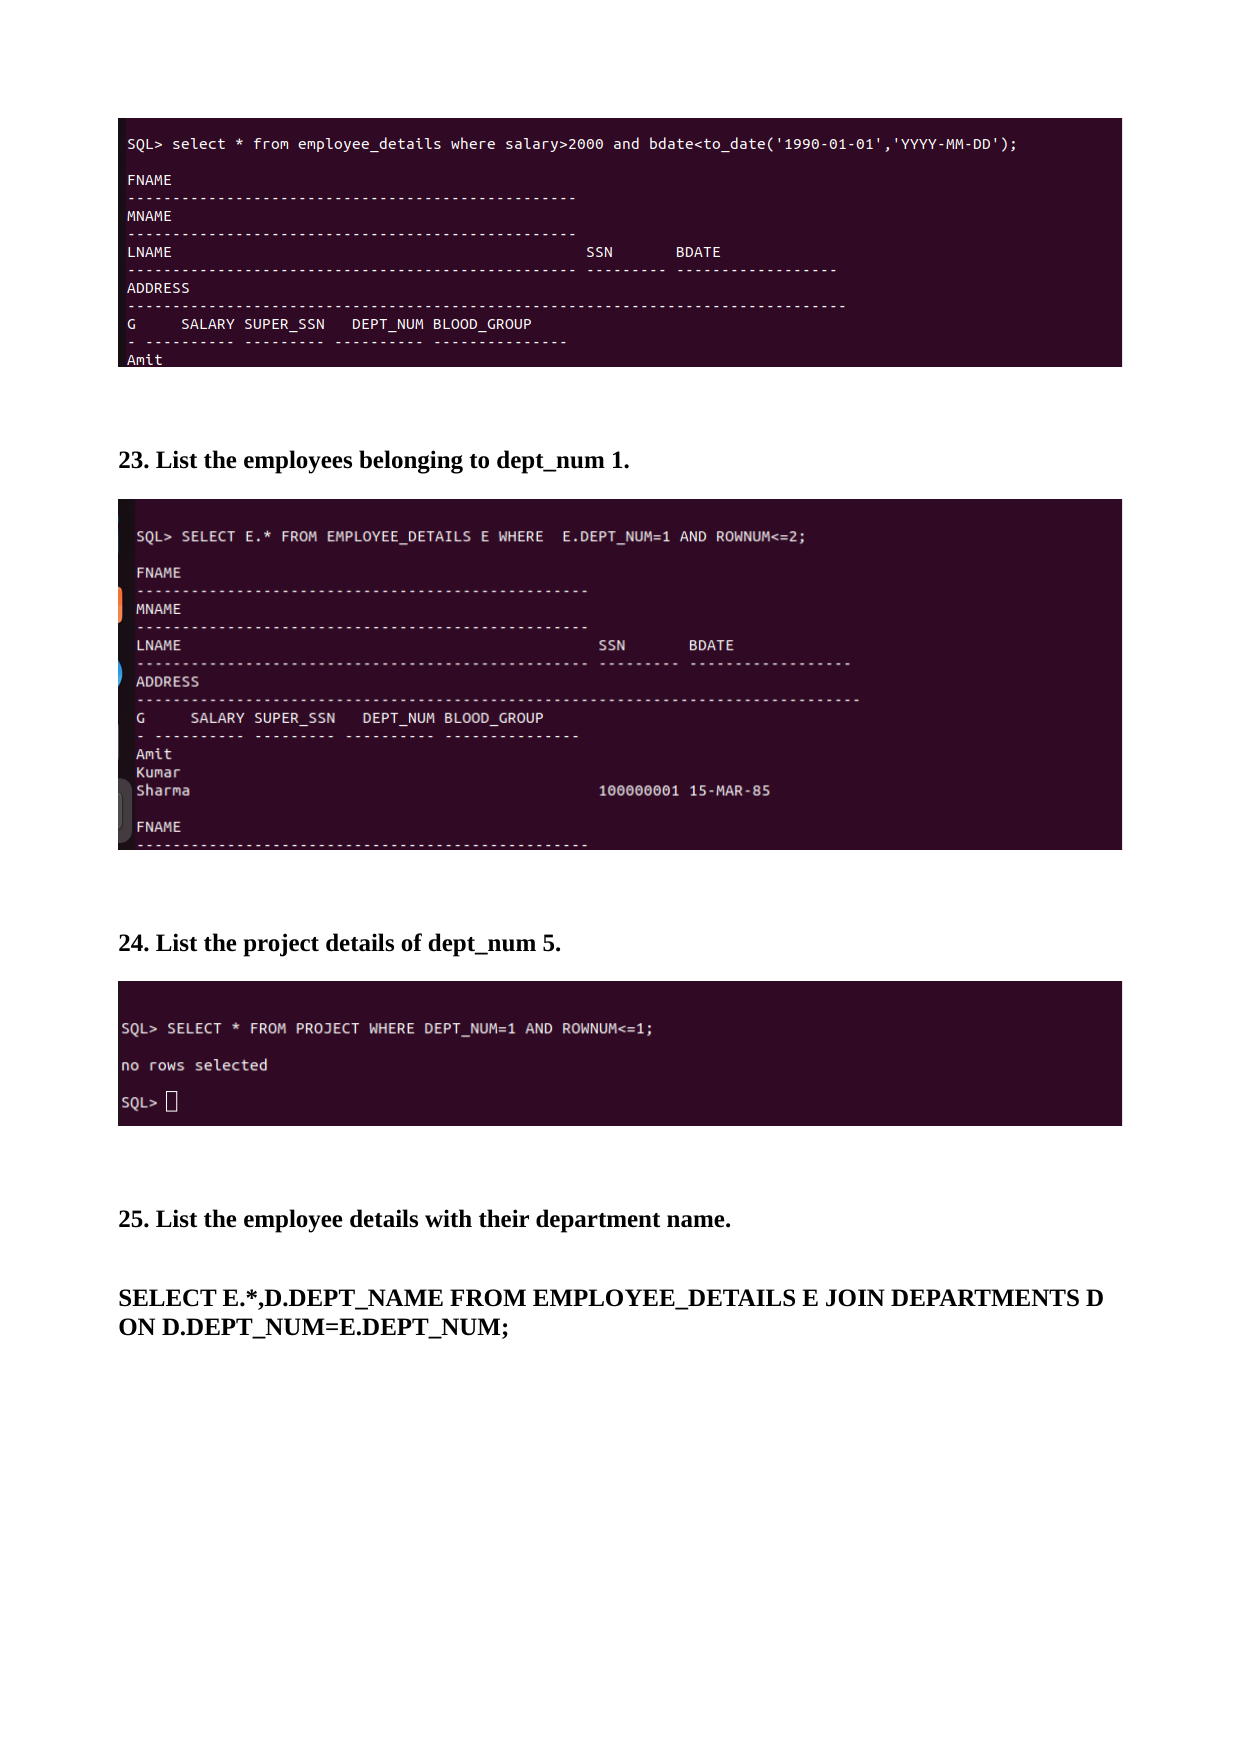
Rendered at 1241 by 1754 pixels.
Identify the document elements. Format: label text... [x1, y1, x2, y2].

picture [118, 499, 1123, 850]
picture [118, 118, 1123, 367]
picture [118, 981, 1123, 1126]
text SELECT E.*,D.DEPT_NAME FROM EMPLOYEE_DETAILS E JOIN DEPARTMENTS D ON D.DEPT_NUM=E.DEPT_NUM; [118, 1283, 1122, 1341]
text 24. List the project details of dept_num 5. [118, 928, 1122, 957]
text 25. List the employee details with their department name. [118, 1204, 1122, 1233]
text 23. List the employees belonging to dept_num 1. [118, 446, 1122, 474]
